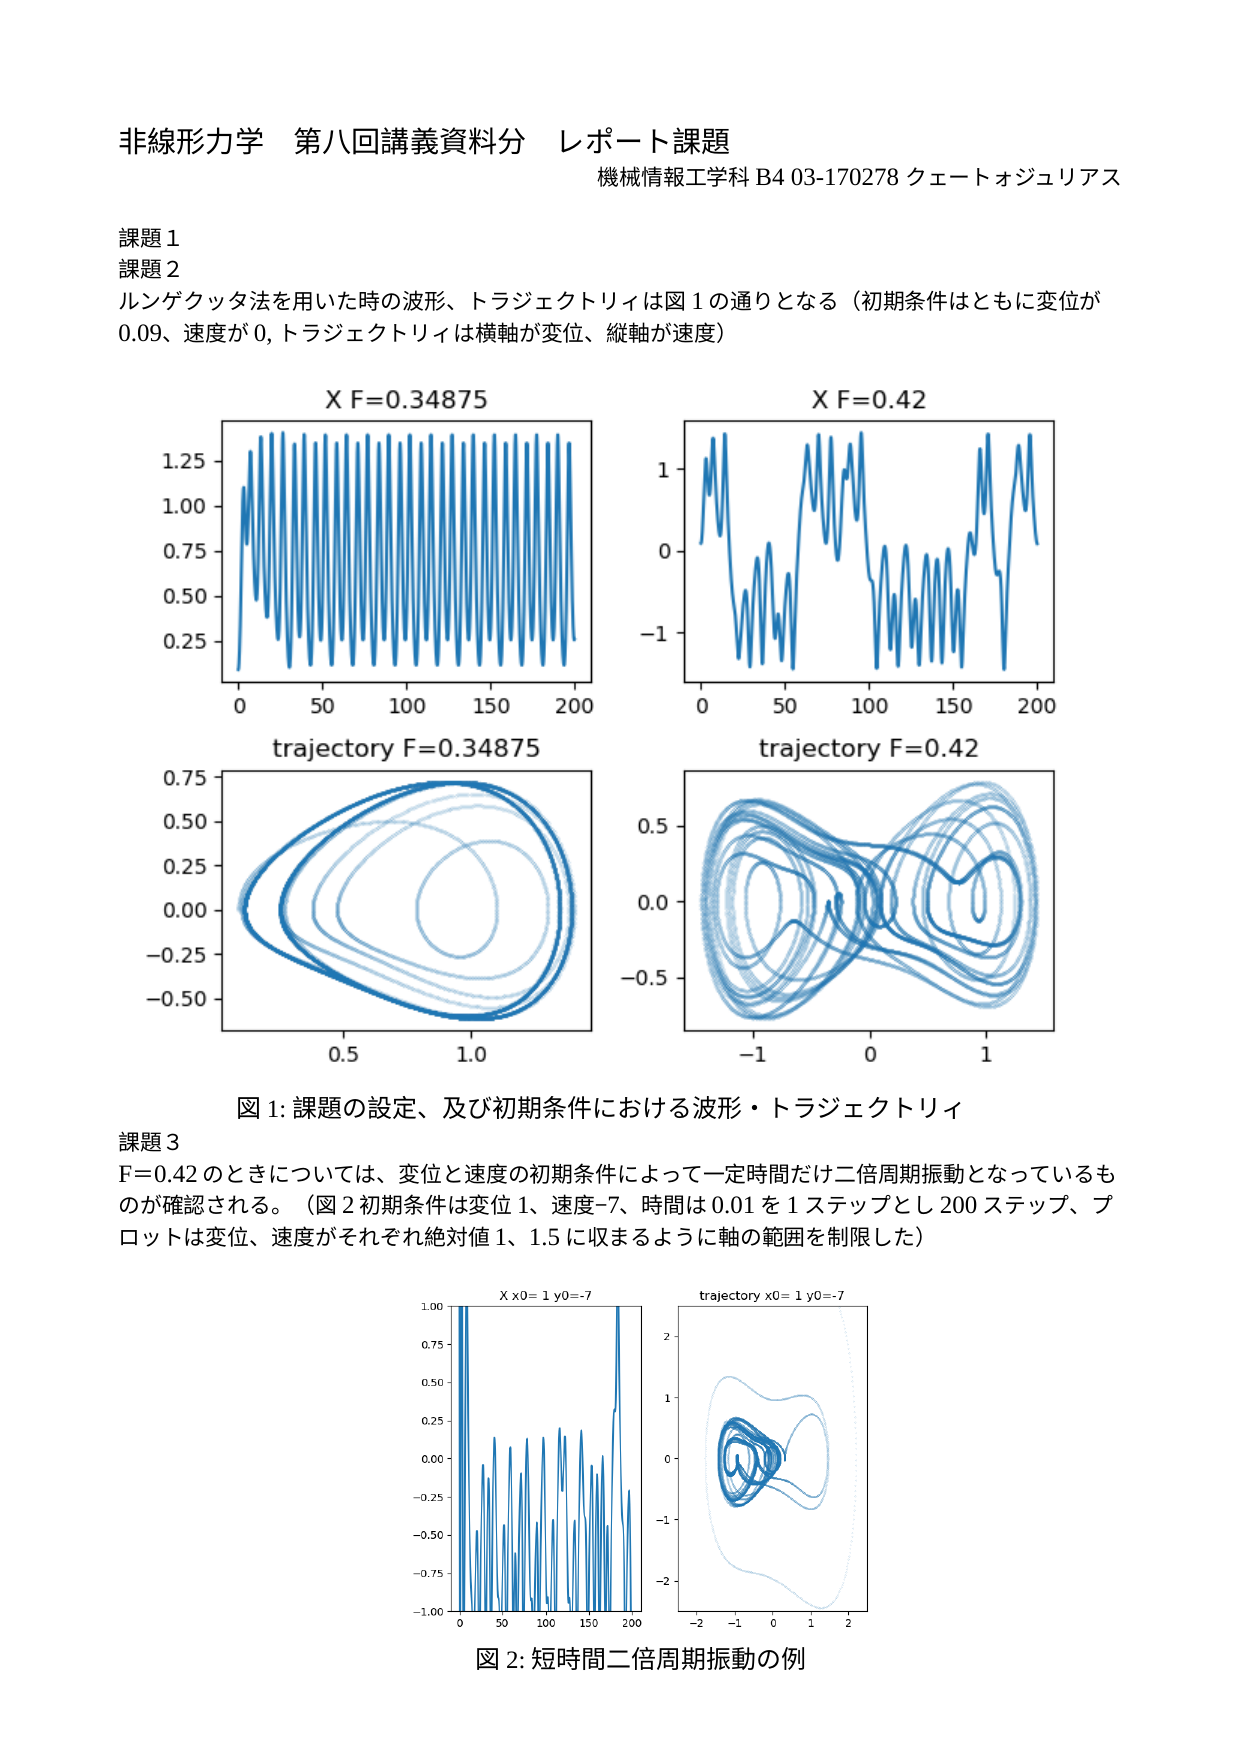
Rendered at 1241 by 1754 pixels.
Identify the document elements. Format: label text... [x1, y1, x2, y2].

picture [121, 368, 1082, 1089]
text [121, 356, 1081, 368]
text [401, 1267, 881, 1279]
text 機械情報工学科 B4 03-170278 クェートォジュリアス [118, 160, 1122, 192]
text F＝0.42のときについては、変位と速度の初期条件によって一定時間だけ二倍周期振動となっているものが確認される。（図 2初期条件は変位1、速度−7、時間は0.01を1ステップとし200ステップ、プロットは変位、速度がそれぞれ絶対値1、1.5に収まるように軸の範囲を制限した） [118, 1157, 1122, 1252]
text 非線形力学 第八回講義資料分 レポート課題 [118, 118, 1122, 160]
text ルンゲクッタ法を用いた時の波形、トラジェクトリィは図 1の通りとなる（初期条件はともに変位が0.09、速度が0, トラジェクトリィは横軸が変位、縦軸が速度） [118, 284, 1122, 347]
text 課題１ [118, 221, 1122, 252]
picture [400, 1279, 881, 1640]
text 課題２ [118, 252, 1122, 284]
text 課題３ [118, 347, 1122, 1157]
text 図 2: 短時間二倍周期振動の例 [401, 1640, 881, 1675]
text 図 1: 課題の設定、及び初期条件における波形・トラジェクトリィ [121, 1089, 1081, 1125]
